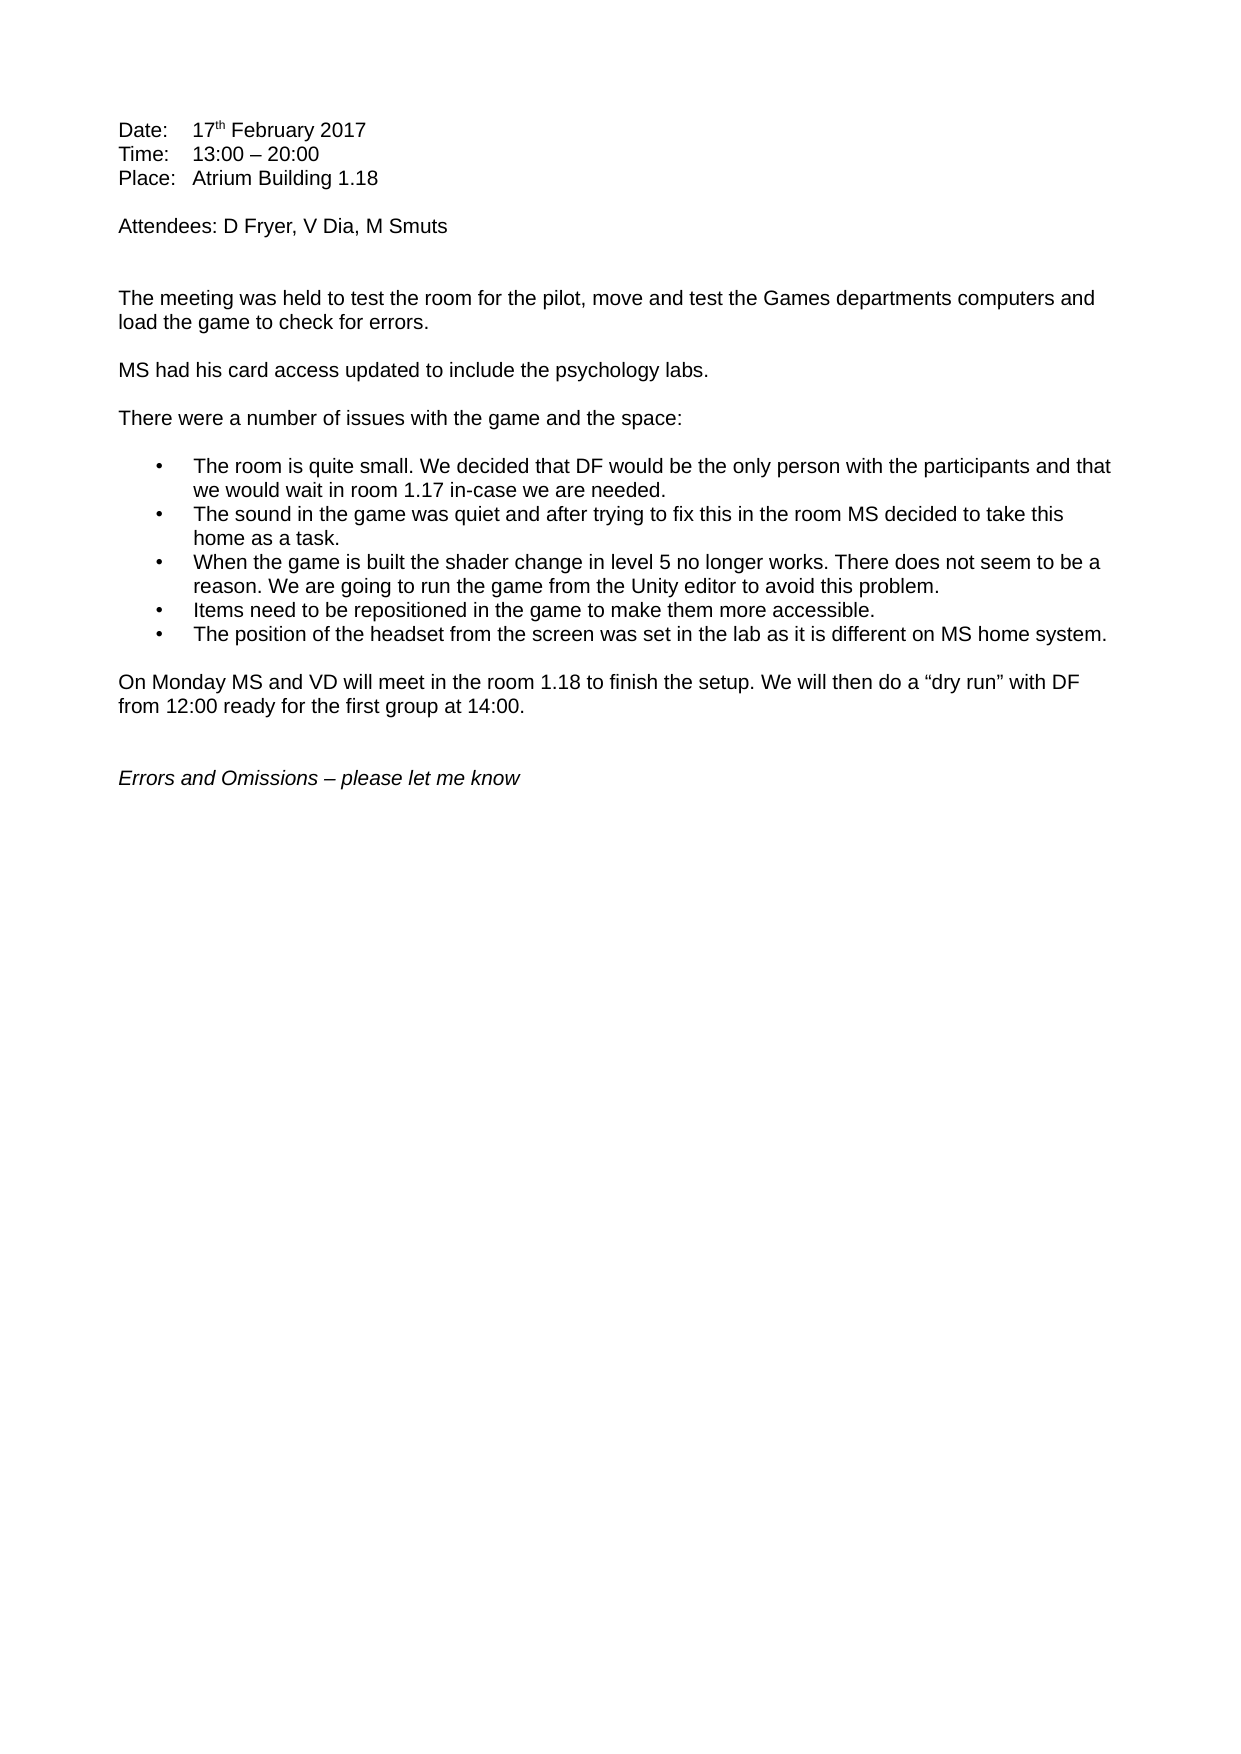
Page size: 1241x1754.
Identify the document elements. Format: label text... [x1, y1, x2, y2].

text The meeting was held to test the room for the pilot, move and test the Games departments computers and load the game to check for errors. [118, 286, 1122, 334]
text Errors and Omissions – please let me know [118, 766, 1122, 789]
list The room is quite small. We decided that DF would be the only person with the participants and that we would wait in room 1.17 in-case we are needed. [156, 453, 1122, 502]
list Items need to be repositioned in the game to make them more accessible. [156, 598, 1122, 622]
text On Monday MS and VD will meet in the room 1.18 to finish the setup. We will then do a “dry run” with DF from 12:00 ready for the first group at 14:00. [118, 670, 1122, 718]
text Date: 17th February 2017 [118, 118, 1122, 142]
list The sound in the game was quiet and after trying to fix this in the room MS decided to take this home as a task. [156, 502, 1122, 549]
text Time: 13:00 – 20:00 [118, 142, 1122, 166]
text Place: Atrium Building 1.18 [118, 166, 1122, 190]
text MS had his card access updated to include the psychology labs. [118, 358, 1122, 382]
list The position of the headset from the screen was set in the lab as it is different on MS home system. [156, 622, 1122, 646]
text Attendees: D Fryer, V Dia, M Smuts [118, 214, 1122, 238]
list When the game is built the shader change in level 5 no longer works. There does not seem to be a reason. We are going to run the game from the Unity editor to avoid this problem. [156, 549, 1122, 598]
text There were a number of issues with the game and the space: [118, 406, 1122, 429]
